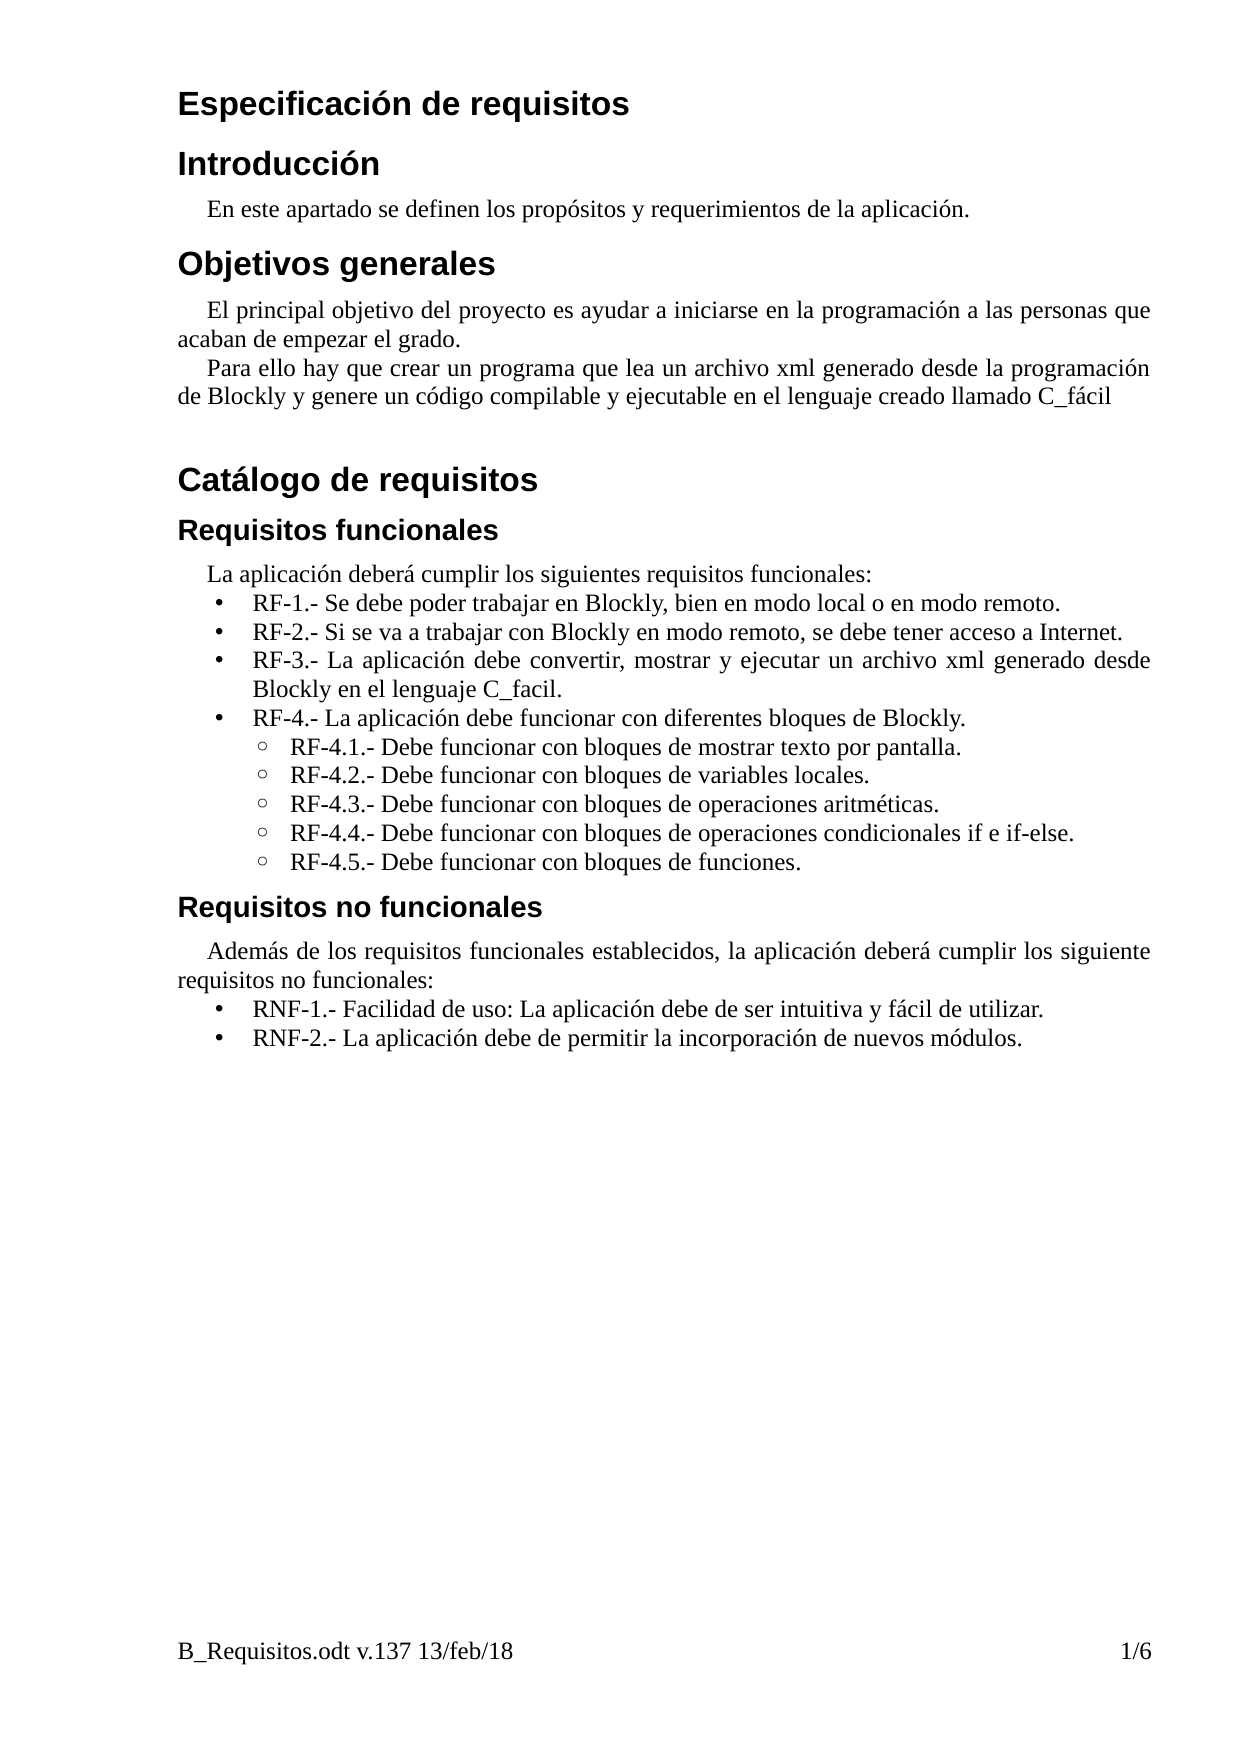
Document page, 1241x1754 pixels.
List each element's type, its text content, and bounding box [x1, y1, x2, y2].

subtitle Requisitos no funcionales [177, 890, 1152, 924]
text El principal objetivo del proyecto es ayudar a iniciarse en la programación a las personas que acaban de empezar el grado. [177, 295, 1152, 353]
list RF-3.- La aplicación debe convertir, mostrar y ejecutar un archivo xml generado desde Blockly en el lenguaje C_facil. [215, 646, 1152, 703]
list RNF-1.- Facilidad de uso: La aplicación debe de ser intuitiva y fácil de utilizar. [215, 994, 1152, 1023]
list RF-1.- Se debe poder trabajar en Blockly, bien en modo local o en modo remoto. [215, 588, 1152, 617]
subtitle Introducción [177, 143, 1152, 182]
list RNF-2.- La aplicación debe de permitir la incorporación de nuevos módulos. [215, 1023, 1152, 1051]
subtitle Objetivos generales [177, 244, 1152, 283]
list RF-4.4.- Debe funcionar con bloques de operaciones condicionales if e if-else. [252, 818, 1152, 847]
text En este apartado se definen los propósitos y requerimientos de la aplicación. [177, 194, 1152, 223]
list RF-4.3.- Debe funcionar con bloques de operaciones aritméticas. [252, 789, 1152, 818]
subtitle Especificación de requisitos [177, 84, 1152, 122]
list RF-4.5.- Debe funcionar con bloques de funciones. [252, 847, 1152, 876]
list RF-4.2.- Debe funcionar con bloques de variables locales. [252, 761, 1152, 789]
list RF-4.1.- Debe funcionar con bloques de mostrar texto por pantalla. [252, 732, 1152, 761]
list RF-4.- La aplicación debe funcionar con diferentes bloques de Blockly. [215, 703, 1152, 732]
text Para ello hay que crear un programa que lea un archivo xml generado desde la programación de Blockly y genere un código compilable y ejecutable en el lenguaje creado llamado C_fácil [177, 353, 1152, 410]
text Además de los requisitos funcionales establecidos, la aplicación deberá cumplir los siguiente requisitos no funcionales: [177, 936, 1152, 994]
subtitle Catálogo de requisitos [177, 460, 1152, 498]
subtitle Requisitos funcionales [177, 513, 1152, 547]
text La aplicación deberá cumplir los siguientes requisitos funcionales: [177, 559, 1152, 588]
list RF-2.- Si se va a trabajar con Blockly en modo remoto, se debe tener acceso a Internet. [215, 617, 1152, 646]
